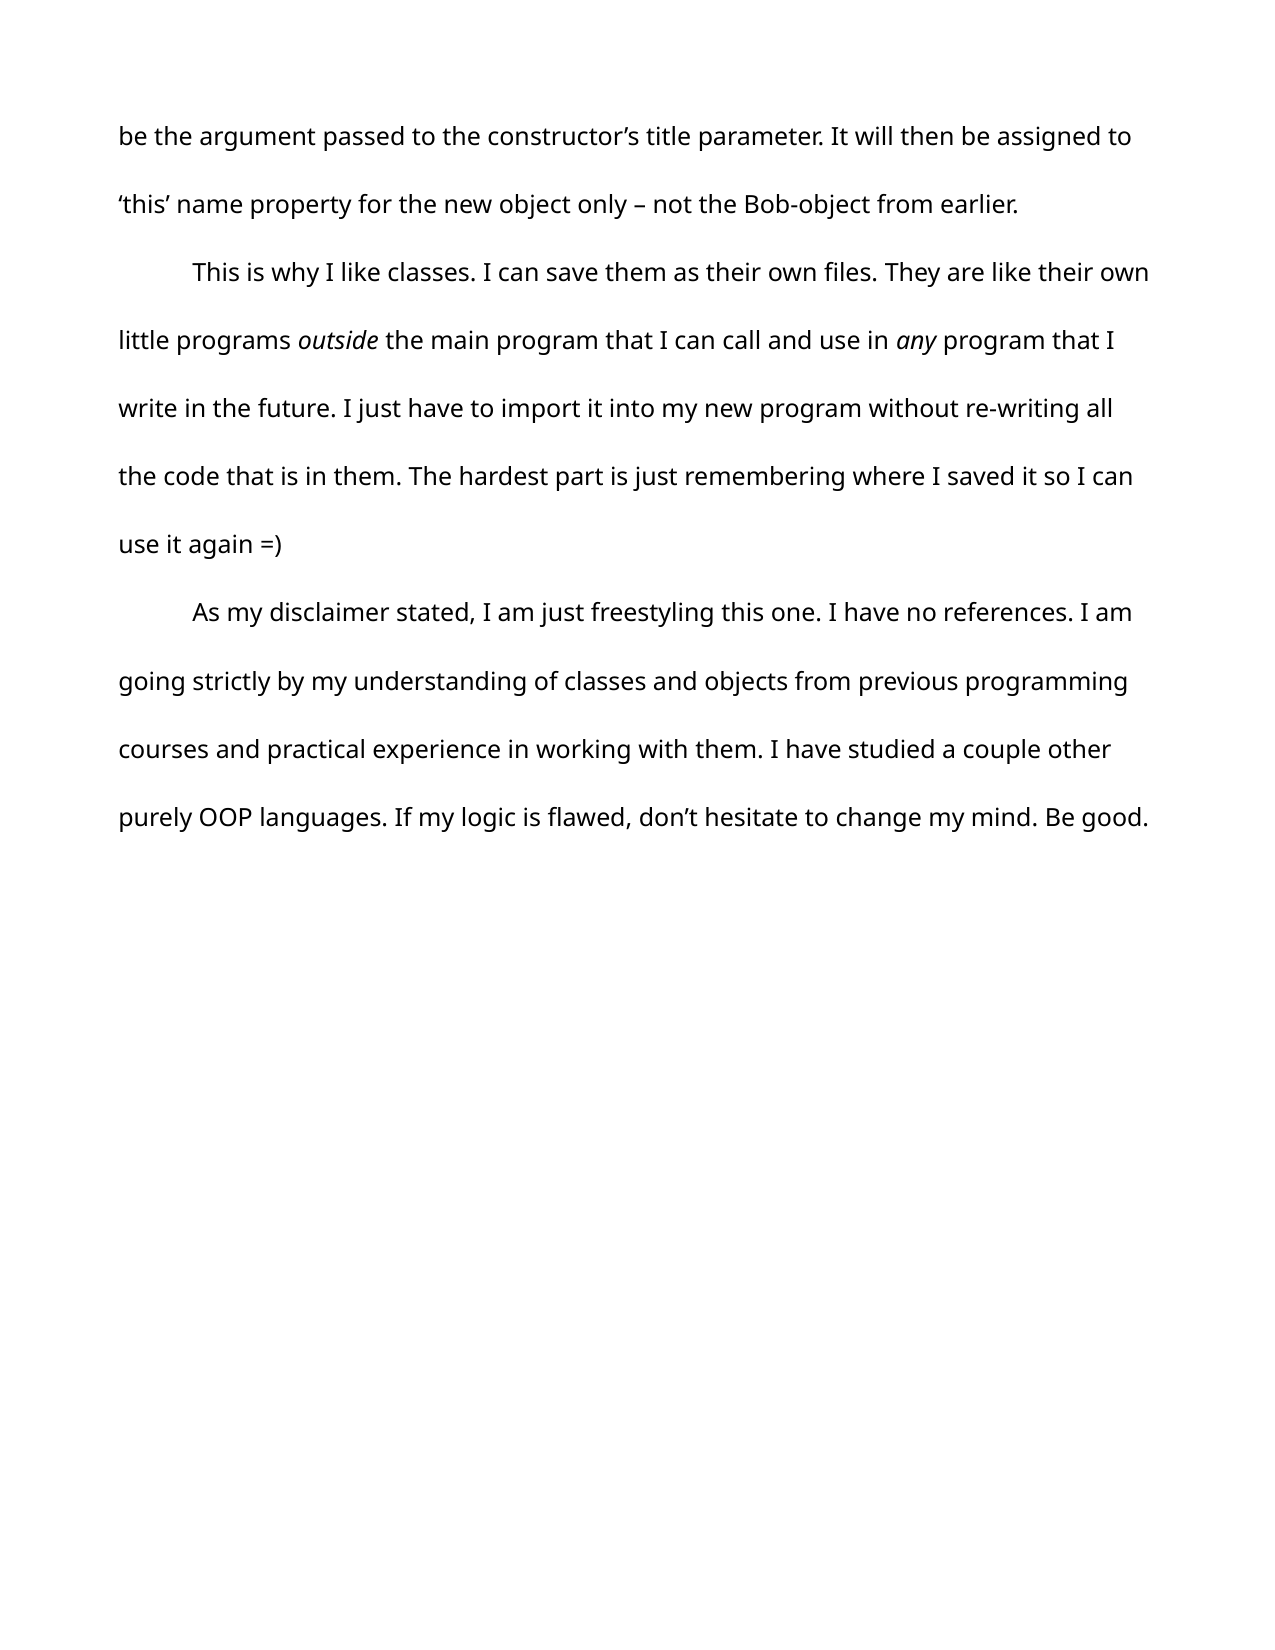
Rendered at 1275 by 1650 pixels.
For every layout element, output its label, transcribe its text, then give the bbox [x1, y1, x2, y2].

text be the argument passed to the constructor’s title parameter. It will then be assigned to ‘this’ name property for the new object only – not the Bob-object from earlier. [118, 118, 1157, 220]
text This is why I like classes. I can save them as their own files. They are like their own little programs outside the main program that I can call and use in any program that I write in the future. I just have to import it into my new program without re-writing all the code that is in them. The hardest part is just remembering where I saved it so I can use it again =) [118, 254, 1157, 561]
text As my disclaimer stated, I am just freestyling this one. I have no references. I am going strictly by my understanding of classes and objects from previous programming courses and practical experience in working with them. I have studied a couple other purely OOP languages. If my logic is flawed, don’t hesitate to change my mind. Be good. [118, 595, 1157, 833]
